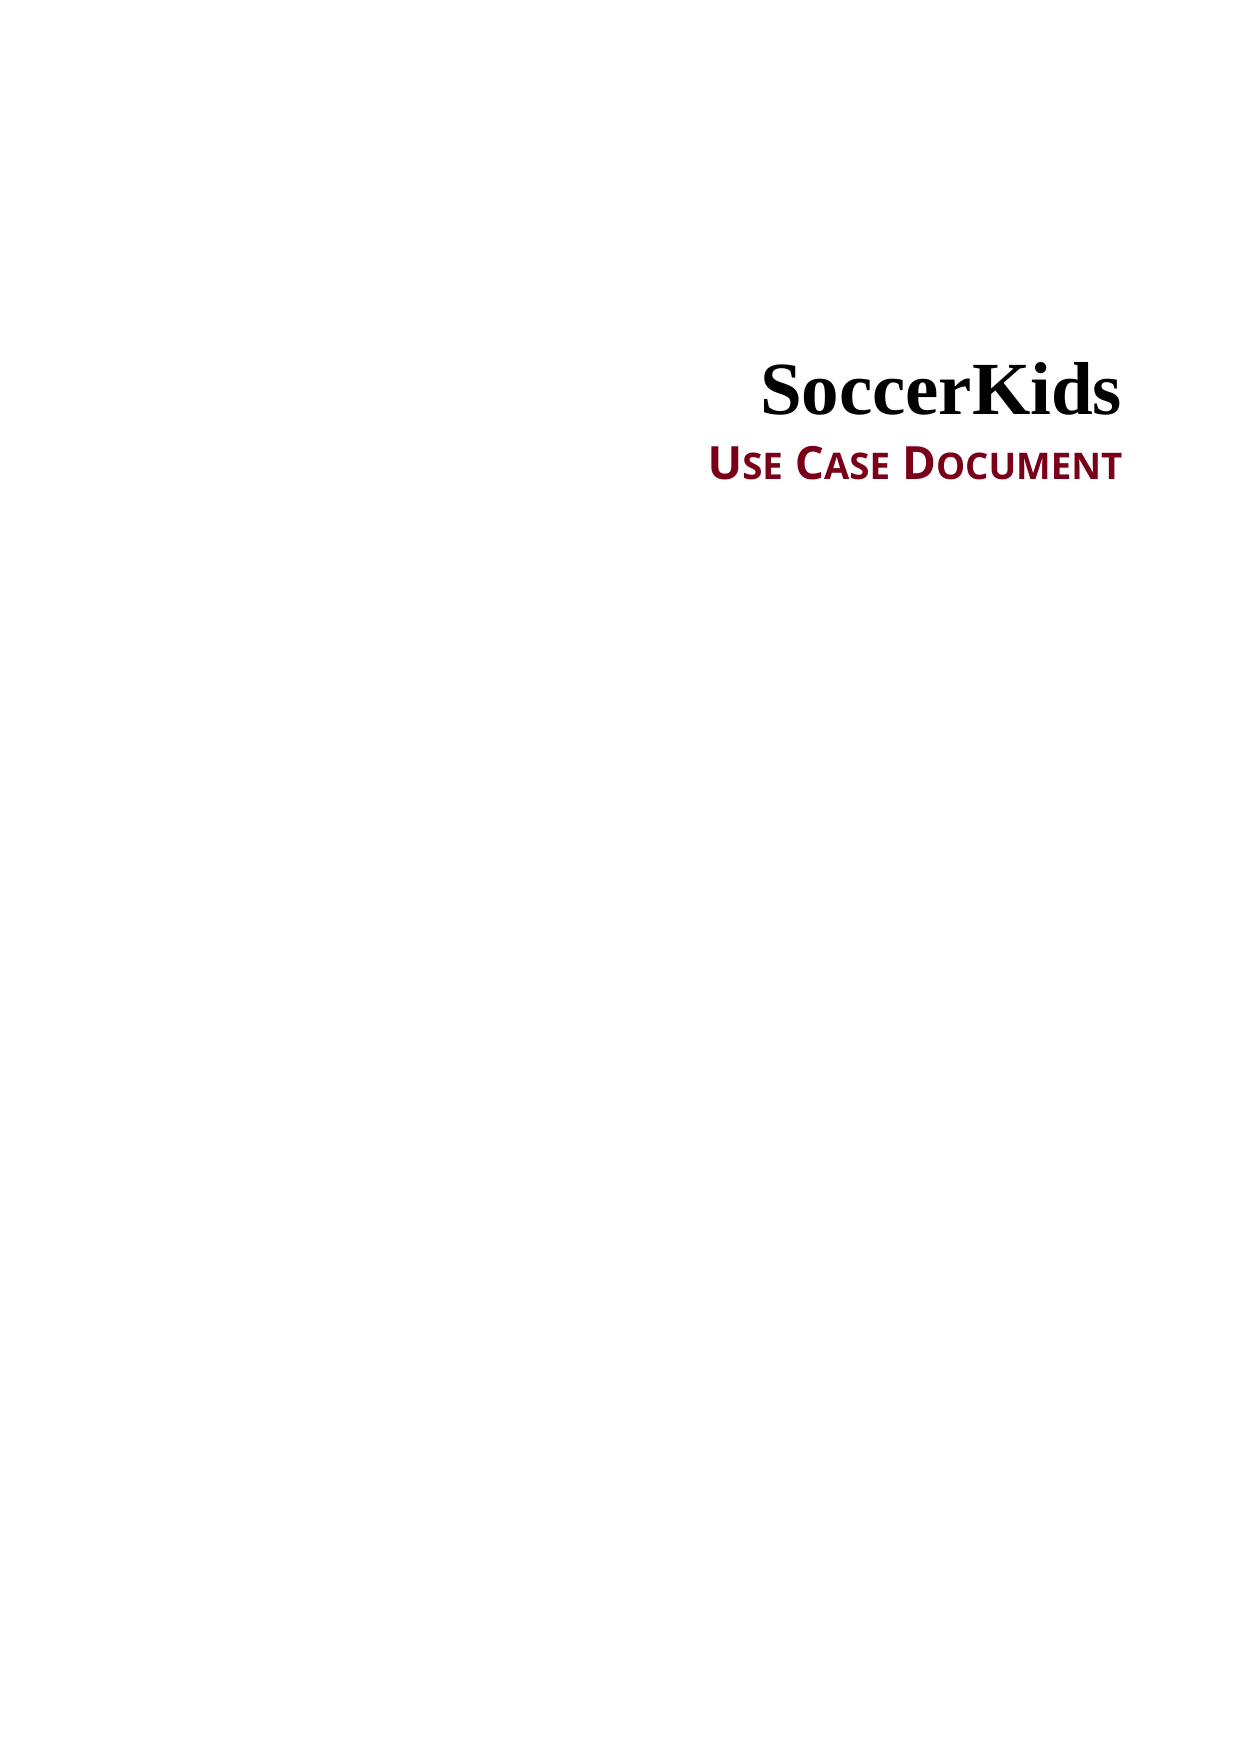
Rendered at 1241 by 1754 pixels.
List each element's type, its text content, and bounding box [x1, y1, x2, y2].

text SoccerKids [118, 344, 1122, 431]
text Use Case Document [118, 431, 1122, 493]
